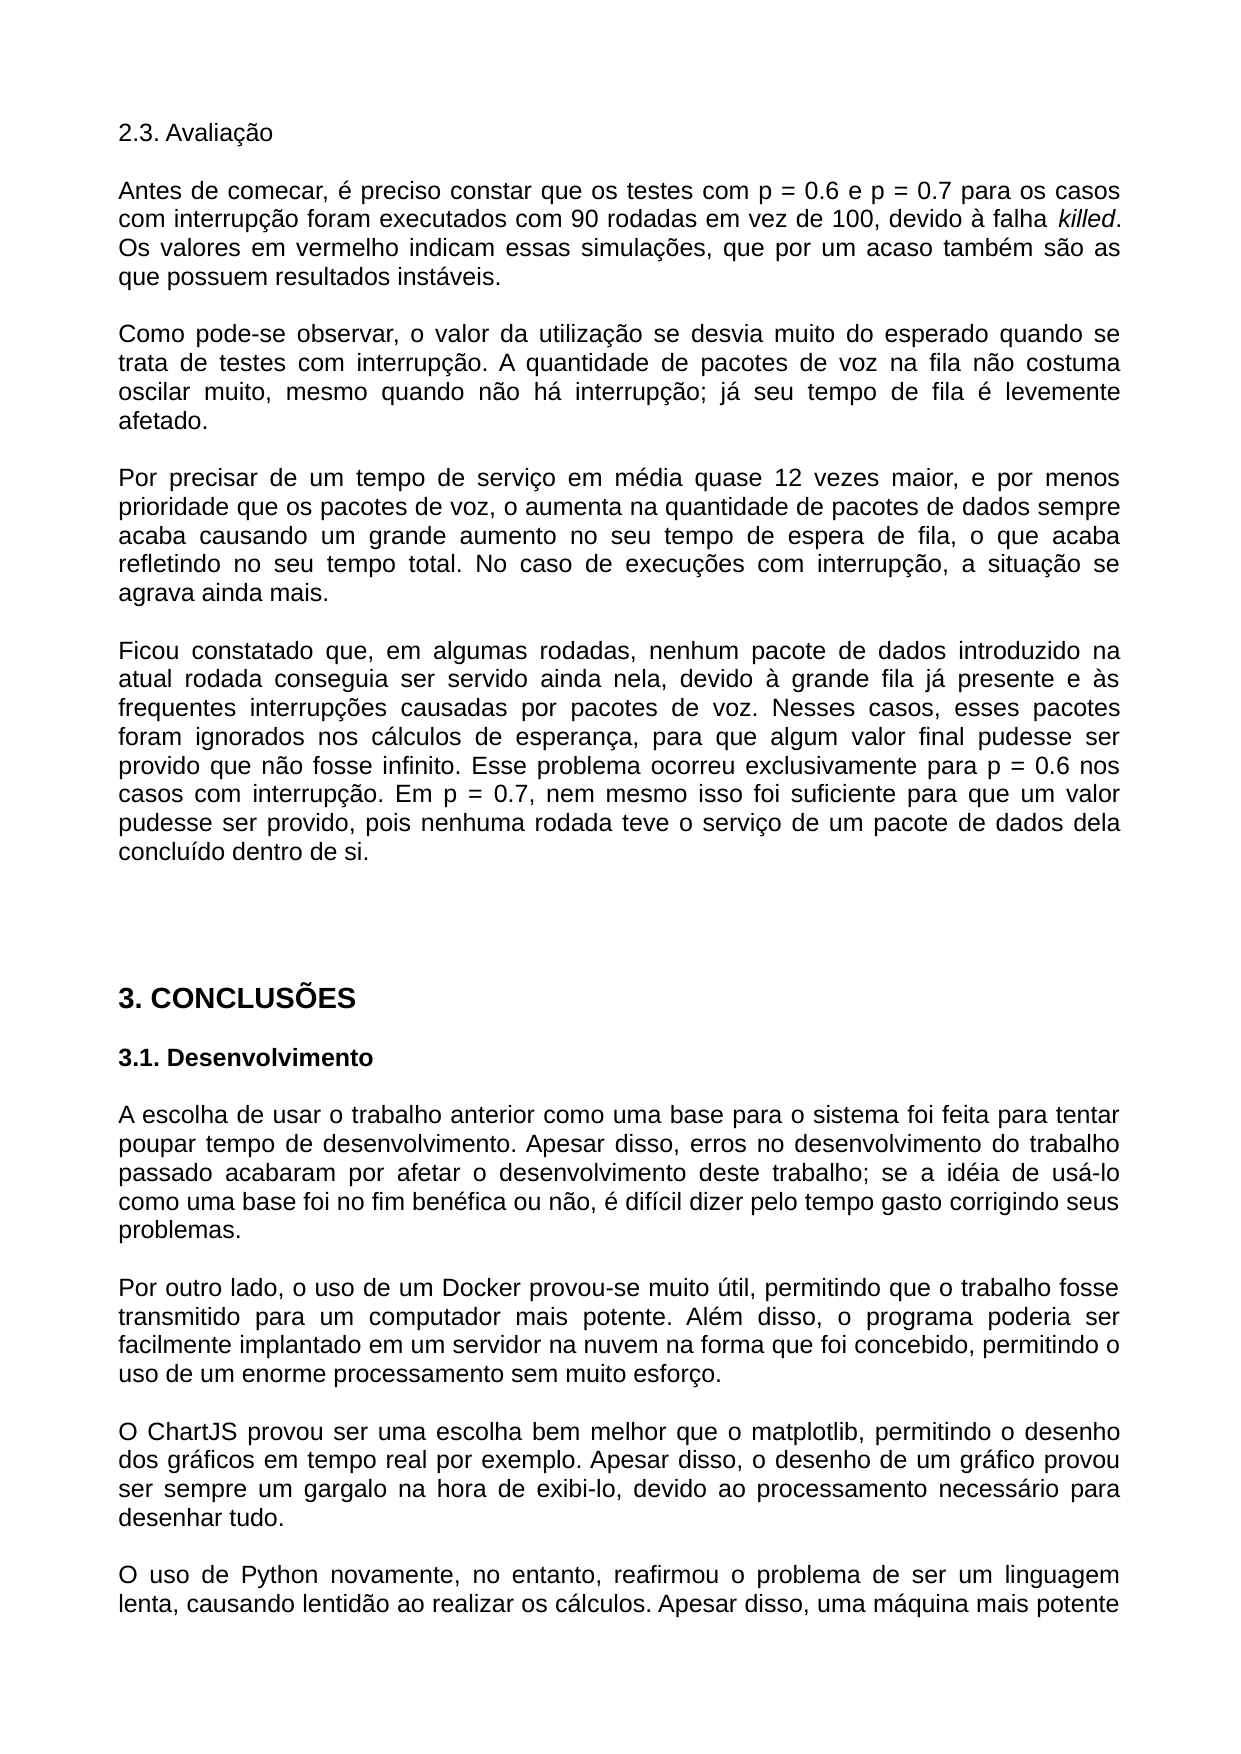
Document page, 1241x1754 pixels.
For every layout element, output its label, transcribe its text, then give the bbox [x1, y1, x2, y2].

text O uso de Python novamente, no entanto, reafirmou o problema de ser um linguagem lenta, causando lentidão ao realizar os cálculos. Apesar disso, uma máquina mais potente [118, 1560, 1122, 1618]
text Como pode-se observar, o valor da utilização se desvia muito do esperado quando se trata de testes com interrupção. A quantidade de pacotes de voz na fila não costuma oscilar muito, mesmo quando não há interrupção; já seu tempo de fila é levemente afetado. [118, 319, 1122, 434]
text 3.1. Desenvolvimento [118, 1043, 1122, 1072]
text A escolha de usar o trabalho anterior como uma base para o sistema foi feita para tentar poupar tempo de desenvolvimento. Apesar disso, erros no desenvolvimento do trabalho passado acabaram por afetar o desenvolvimento deste trabalho; se a idéia de usá-lo como uma base foi no fim benéfica ou não, é difícil dizer pelo tempo gasto corrigindo seus problemas. [118, 1100, 1122, 1244]
text Antes de comecar, é preciso constar que os testes com p = 0.6 e p = 0.7 para os casos com interrupção foram executados com 90 rodadas em vez de 100, devido à falha killed. Os valores em vermelho indicam essas simulações, que por um acaso também são as que possuem resultados instáveis. [118, 176, 1122, 291]
text Ficou constatado que, em algumas rodadas, nenhum pacote de dados introduzido na atual rodada conseguia ser servido ainda nela, devido à grande fila já presente e às frequentes interrupções causadas por pacotes de voz. Nesses casos, esses pacotes foram ignorados nos cálculos de esperança, para que algum valor final pudesse ser provido que não fosse infinito. Esse problema ocorreu exclusivamente para p = 0.6 nos casos com interrupção. Em p = 0.7, nem mesmo isso foi suficiente para que um valor pudesse ser provido, pois nenhuma rodada teve o serviço de um pacote de dados dela concluído dentro de si. [118, 636, 1122, 866]
text O ChartJS provou ser uma escolha bem melhor que o matplotlib, permitindo o desenho dos gráficos em tempo real por exemplo. Apesar disso, o desenho de um gráfico provou ser sempre um gargalo na hora de exibi-lo, devido ao processamento necessário para desenhar tudo. [118, 1417, 1122, 1532]
text 3. CONCLUSÕES [118, 981, 1122, 1014]
text Por outro lado, o uso de um Docker provou-se muito útil, permitindo que o trabalho fosse transmitido para um computador mais potente. Além disso, o programa poderia ser facilmente implantado em um servidor na nuvem na forma que foi concebido, permitindo o uso de um enorme processamento sem muito esforço. [118, 1273, 1122, 1388]
text Por precisar de um tempo de serviço em média quase 12 vezes maior, e por menos prioridade que os pacotes de voz, o aumenta na quantidade de pacotes de dados sempre acaba causando um grande aumento no seu tempo de espera de fila, o que acaba refletindo no seu tempo total. No caso de execuções com interrupção, a situação se agrava ainda mais. [118, 463, 1122, 607]
text 2.3. Avaliação [118, 118, 1122, 147]
